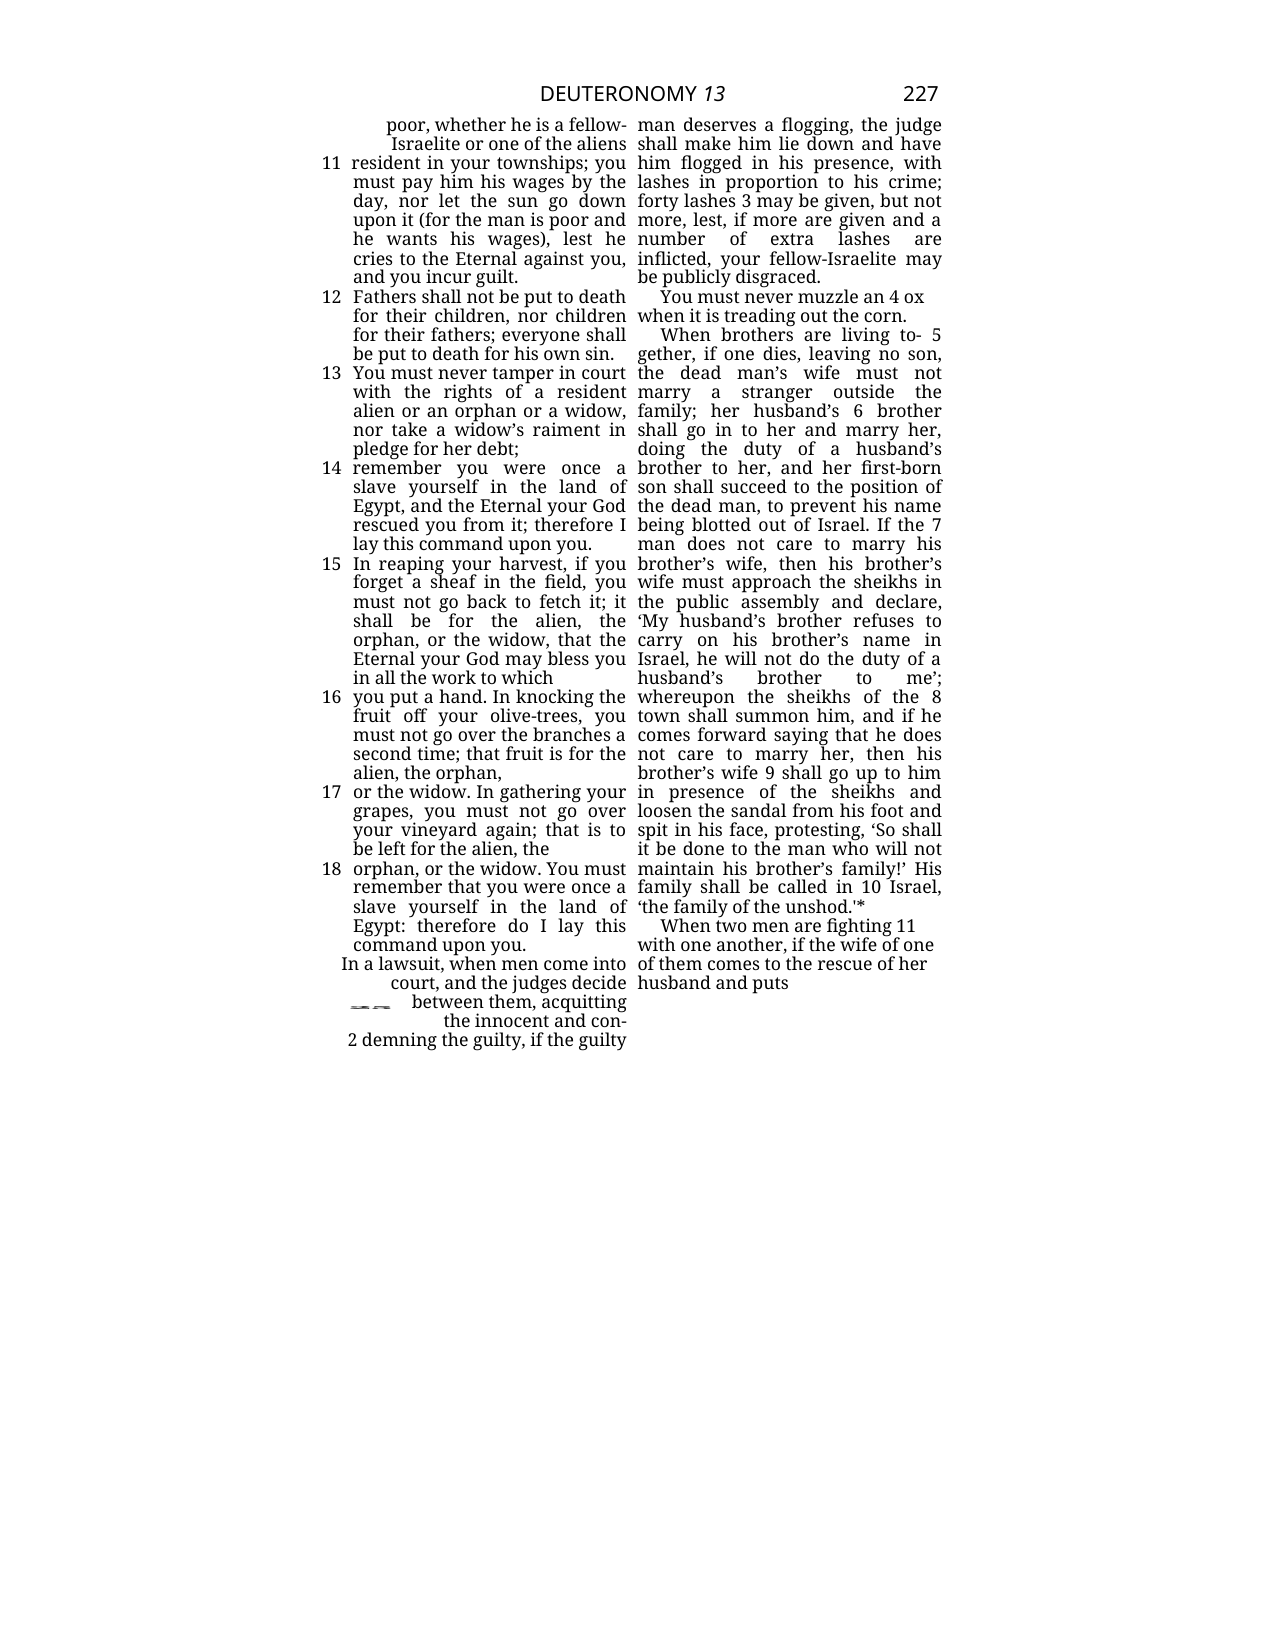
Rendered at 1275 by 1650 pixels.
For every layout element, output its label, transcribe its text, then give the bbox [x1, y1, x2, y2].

text You must never muzzle an 4 ox when it is treading out the corn. [637, 288, 942, 326]
list remember you were once a slave yourself in the land of Egypt, and the Eternal your God rescued you from it; therefore I lay this command upon you. [322, 459, 627, 555]
text When two men are fighting 11 with one another, if the wife of one of them comes to the rescue of her husband and puts [637, 917, 942, 993]
list you put a hand. In knocking the fruit off your olive-trees, you must not go over the branches a second time; that fruit is for the alien, the orphan, [322, 688, 627, 783]
list or the widow. In gathering your grapes, you must not go over your vineyard again; that is to be left for the alien, the [322, 783, 627, 860]
text 2 demning the guilty, if the guilty [322, 1031, 627, 1050]
list In reaping your harvest, if you forget a sheaf in the field, you must not go back to fetch it; it shall be for the alien, the orphan, or the widow, that the Eternal your God may bless you in all the work to which [322, 555, 627, 688]
text poor, whether he is a fellow- Israelite or one of the aliens [322, 116, 627, 154]
text In a lawsuit, when men come into court, and the judges decide between them, ac­quitting the innocent and con- [322, 955, 627, 1031]
list You must never tamper in court with the rights of a resi­dent alien or an orphan or a widow, nor take a widow’s raiment in pledge for her debt; [322, 364, 627, 459]
text man deserves a flogging, the judge shall make him lie down and have him flogged in his pres­ence, with lashes in propor­tion to his crime; forty lashes 3 may be given, but not more, lest, if more are given and a number of extra lashes are inflicted, your fellow-Israelite may be publicly disgraced. [637, 116, 942, 288]
list orphan, or the widow. You must remember that you were once a slave yourself in the land of Egypt: therefore do I lay this command upon you. [322, 860, 627, 955]
list resident in your townships; you must pay him his wages by the day, nor let the sun go down upon it (for the man is poor and he wants his wages), lest he cries to the Eternal against you, and you incur guilt. [322, 154, 627, 288]
list Fathers shall not be put to death for their children, nor chil­dren for their fathers; everyone shall be put to death for his own sin. [322, 288, 627, 364]
text When brothers are living to- 5 gether, if one dies, leaving no son, the dead man’s wife must not marry a stranger outside the family; her husband’s 6 brother shall go in to her and marry her, doing the duty of a husband’s brother to her, and her first-born son shall succeed to the position of the dead man, to prevent his name being blotted out of Israel. If the 7 man does not care to marry his brother’s wife, then his brother’s wife must approach the sheikhs in the public as­sembly and declare, ‘My hus­band’s brother refuses to carry on his brother’s name in Israel, he will not do the duty of a husband’s brother to me’; whereupon the sheikhs of the 8 town shall summon him, and if he comes forward saying that he does not care to marry her, then his brother’s wife 9 shall go up to him in presence of the sheikhs and loosen the sandal from his foot and spit in his face, protesting, ‘So shall it be done to the man who will not maintain his brother’s fam­ily!’ His family shall be called in 10 Israel, ‘the family of the unshod.'* [637, 326, 942, 917]
